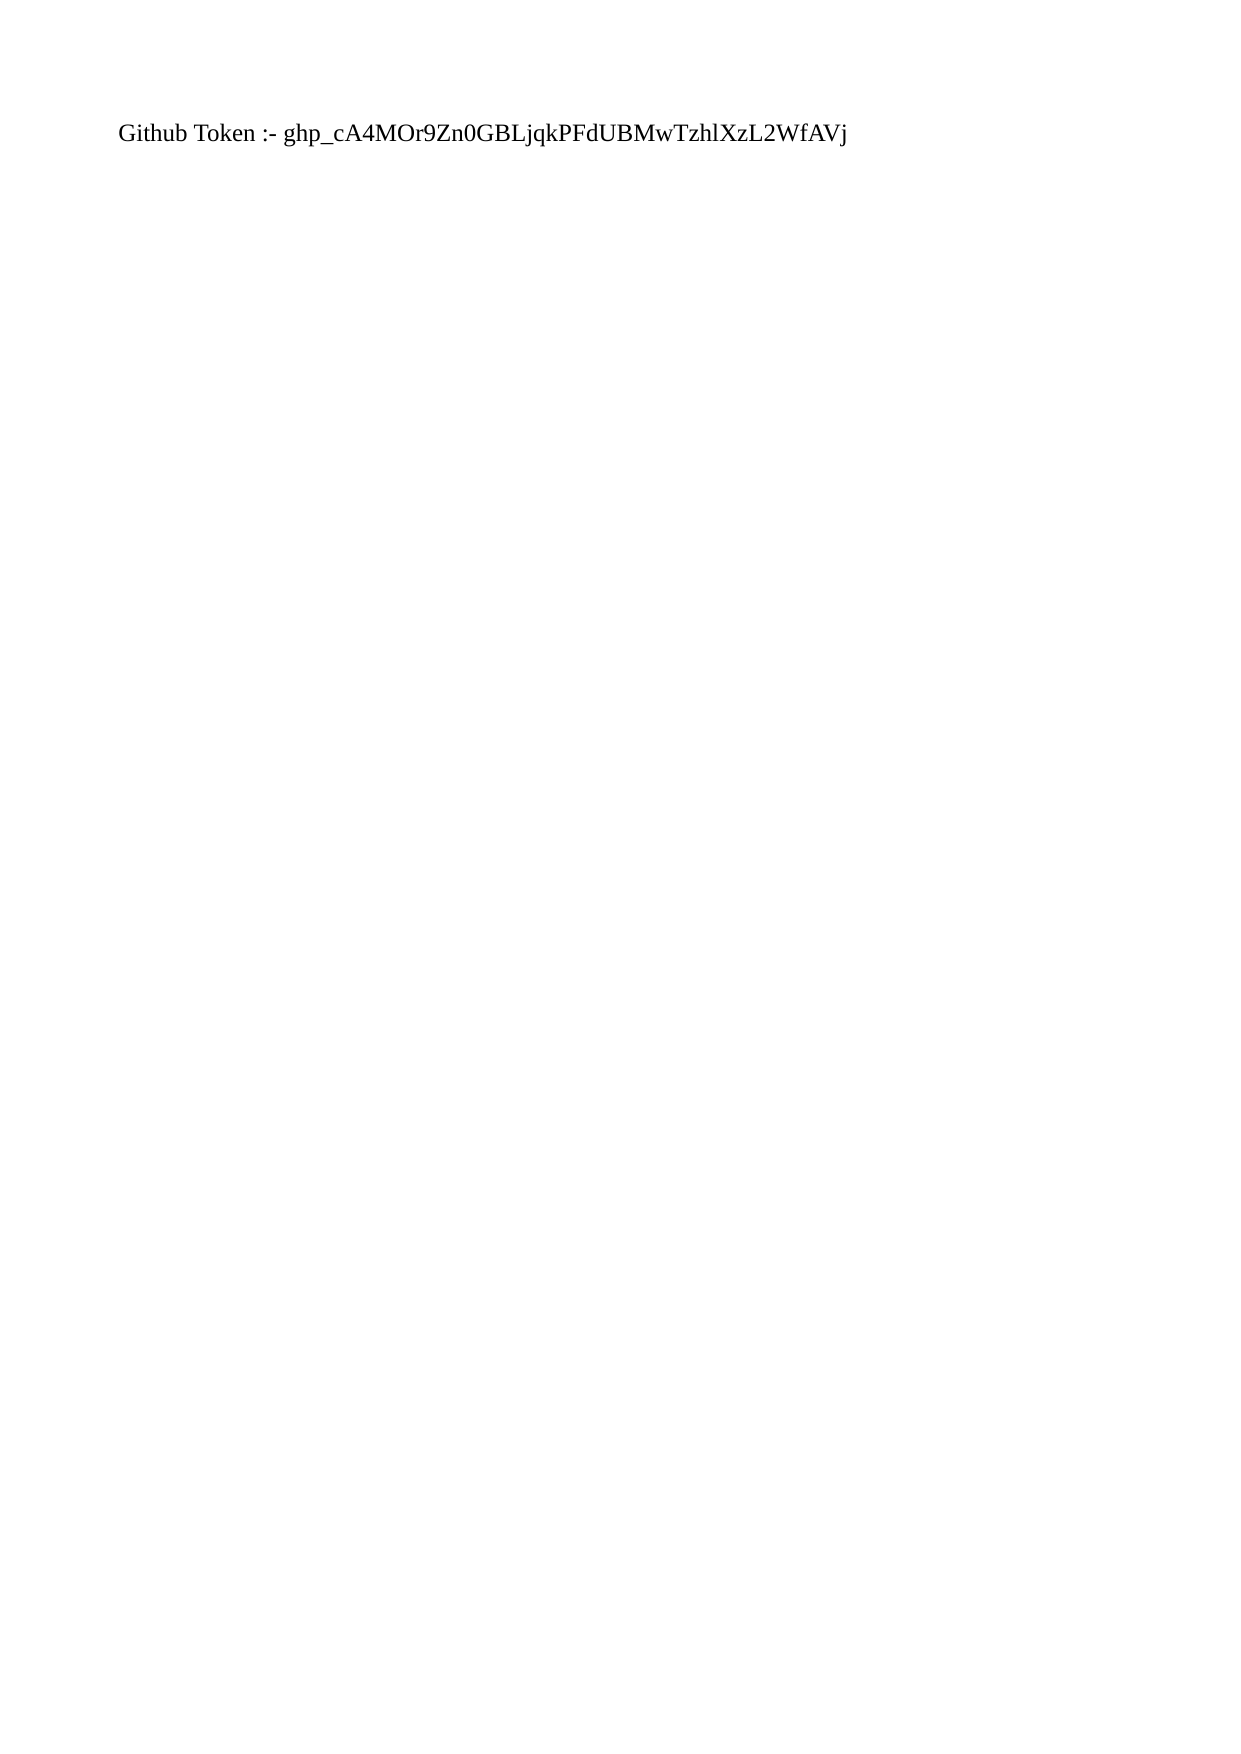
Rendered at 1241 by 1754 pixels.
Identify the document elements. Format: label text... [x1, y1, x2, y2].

text Github Token :- 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 [118, 118, 1122, 147]
